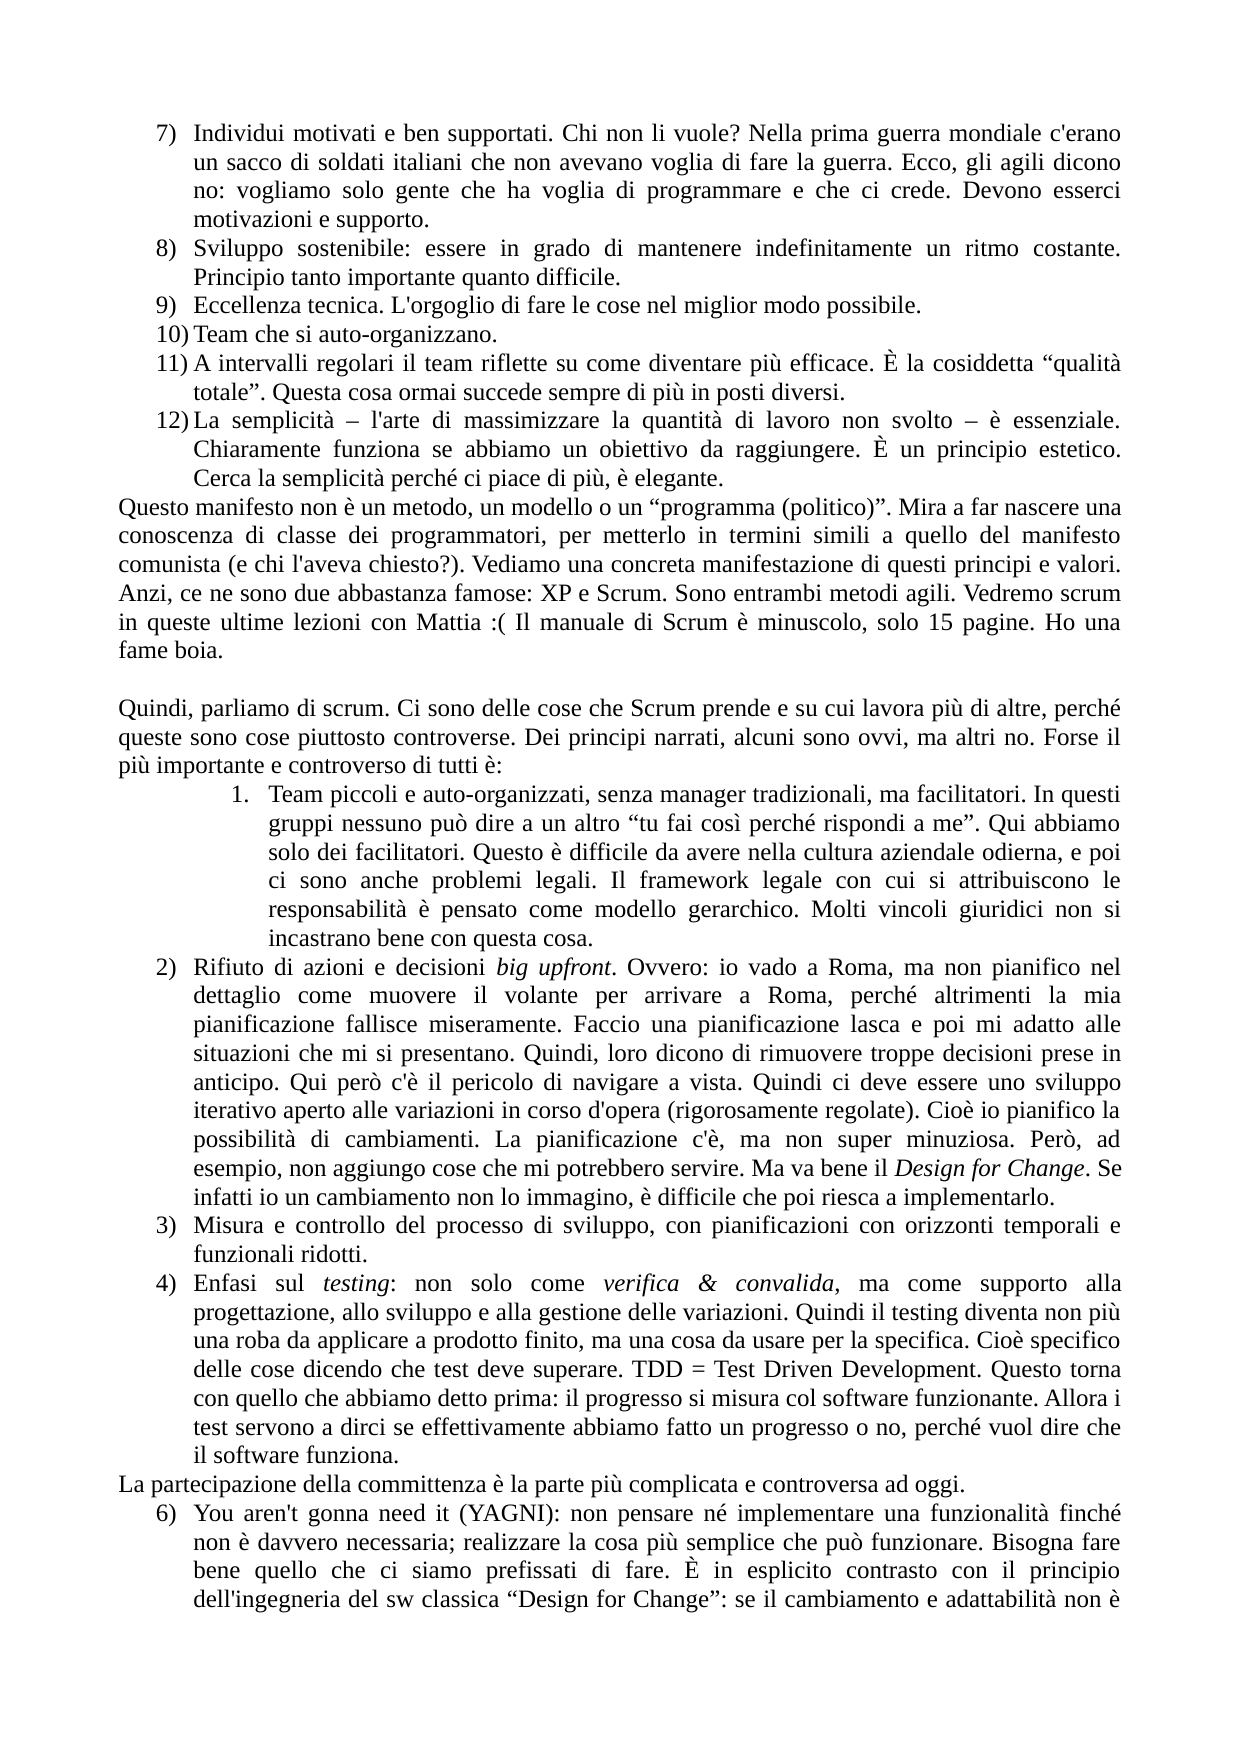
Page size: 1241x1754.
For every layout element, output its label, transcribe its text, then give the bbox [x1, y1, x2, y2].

list A intervalli regolari il team riflette su come diventare più efficace. È la cosiddetta “qualità totale”. Questa cosa ormai succede sempre di più in posti diversi. [156, 348, 1122, 406]
list Rifiuto di azioni e decisioni big upfront. Ovvero: io vado a Roma, ma non pianifico nel dettaglio come muovere il volante per arrivare a Roma, perché altrimenti la mia pianificazione fallisce miseramente. Faccio una pianificazione lasca e poi mi adatto alle situazioni che mi si presentano. Quindi, loro dicono di rimuovere troppe decisioni prese in anticipo. Qui però c'è il pericolo di navigare a vista. Quindi ci deve essere uno sviluppo iterativo aperto alle variazioni in corso d'opera (rigorosamente regolate). Cioè io pianifico la possibilità di cambiamenti. La pianificazione c'è, ma non super minuziosa. Però, ad esempio, non aggiungo cose che mi potrebbero servire. Ma va bene il Design for Change. Se infatti io un cambiamento non lo immagino, è difficile che poi riesca a implementarlo. [156, 952, 1122, 1211]
list Team che si auto-organizzano. [156, 319, 1122, 348]
list Sviluppo sostenibile: essere in grado di mantenere indefinitamente un ritmo costante. Principio tanto importante quanto difficile. [156, 233, 1122, 291]
list Individui motivati e ben supportati. Chi non li vuole? Nella prima guerra mondiale c'erano un sacco di soldati italiani che non avevano voglia di fare la guerra. Ecco, gli agili dicono no: vogliamo solo gente che ha voglia di programmare e che ci crede. Devono esserci motivazioni e supporto. [156, 118, 1122, 233]
text La partecipazione della committenza è la parte più complicata e controversa ad oggi. [118, 1469, 1122, 1498]
list Eccellenza tecnica. L'orgoglio di fare le cose nel miglior modo possibile. [156, 291, 1122, 319]
text Quindi, parliamo di scrum. Ci sono delle cose che Scrum prende e su cui lavora più di altre, perché queste sono cose piuttosto controverse. Dei principi narrati, alcuni sono ovvi, ma altri no. Forse il più importante e controverso di tutti è: [118, 693, 1122, 779]
text Questo manifesto non è un metodo, un modello o un “programma (politico)”. Mira a far nascere una conoscenza di classe dei programmatori, per metterlo in termini simili a quello del manifesto comunista (e chi l'aveva chiesto?). Vediamo una concreta manifestazione di questi principi e valori. Anzi, ce ne sono due abbastanza famose: XP e Scrum. Sono entrambi metodi agili. Vedremo scrum in queste ultime lezioni con Mattia :( Il manuale di Scrum è minuscolo, solo 15 pagine. Ho una fame boia. [118, 492, 1122, 664]
list Misura e controllo del processo di sviluppo, con pianificazioni con orizzonti temporali e funzionali ridotti. [156, 1211, 1122, 1268]
list La semplicità – l'arte di massimizzare la quantità di lavoro non svolto – è essenziale. Chiaramente funziona se abbiamo un obiettivo da raggiungere. È un principio estetico. Cerca la semplicità perché ci piace di più, è elegante. [156, 406, 1122, 492]
list Enfasi sul testing: non solo come verifica & convalida, ma come supporto alla progettazione, allo sviluppo e alla gestione delle variazioni. Quindi il testing diventa non più una roba da applicare a prodotto finito, ma una cosa da usare per la specifica. Cioè specifico delle cose dicendo che test deve superare. TDD = Test Driven Development. Questo torna con quello che abbiamo detto prima: il progresso si misura col software funzionante. Allora i test servono a dirci se effettivamente abbiamo fatto un progresso o no, perché vuol dire che il software funziona. [156, 1268, 1122, 1469]
list Team piccoli e auto-organizzati, senza manager tradizionali, ma facilitatori. In questi gruppi nessuno può dire a un altro “tu fai così perché rispondi a me”. Qui abbiamo solo dei facilitatori. Questo è difficile da avere nella cultura aziendale odierna, e poi ci sono anche problemi legali. Il framework legale con cui si attribuiscono le responsabilità è pensato come modello gerarchico. Molti vincoli giuridici non si incastrano bene con questa cosa. [231, 779, 1122, 952]
list You aren't gonna need it (YAGNI): non pensare né implementare una funzionalità finché non è davvero necessaria; realizzare la cosa più semplice che può funzionare. Bisogna fare bene quello che ci siamo prefissati di fare. È in esplicito contrasto con il principio dell'ingegneria del sw classica “Design for Change”: se il cambiamento e adattabilità non è [156, 1498, 1122, 1613]
